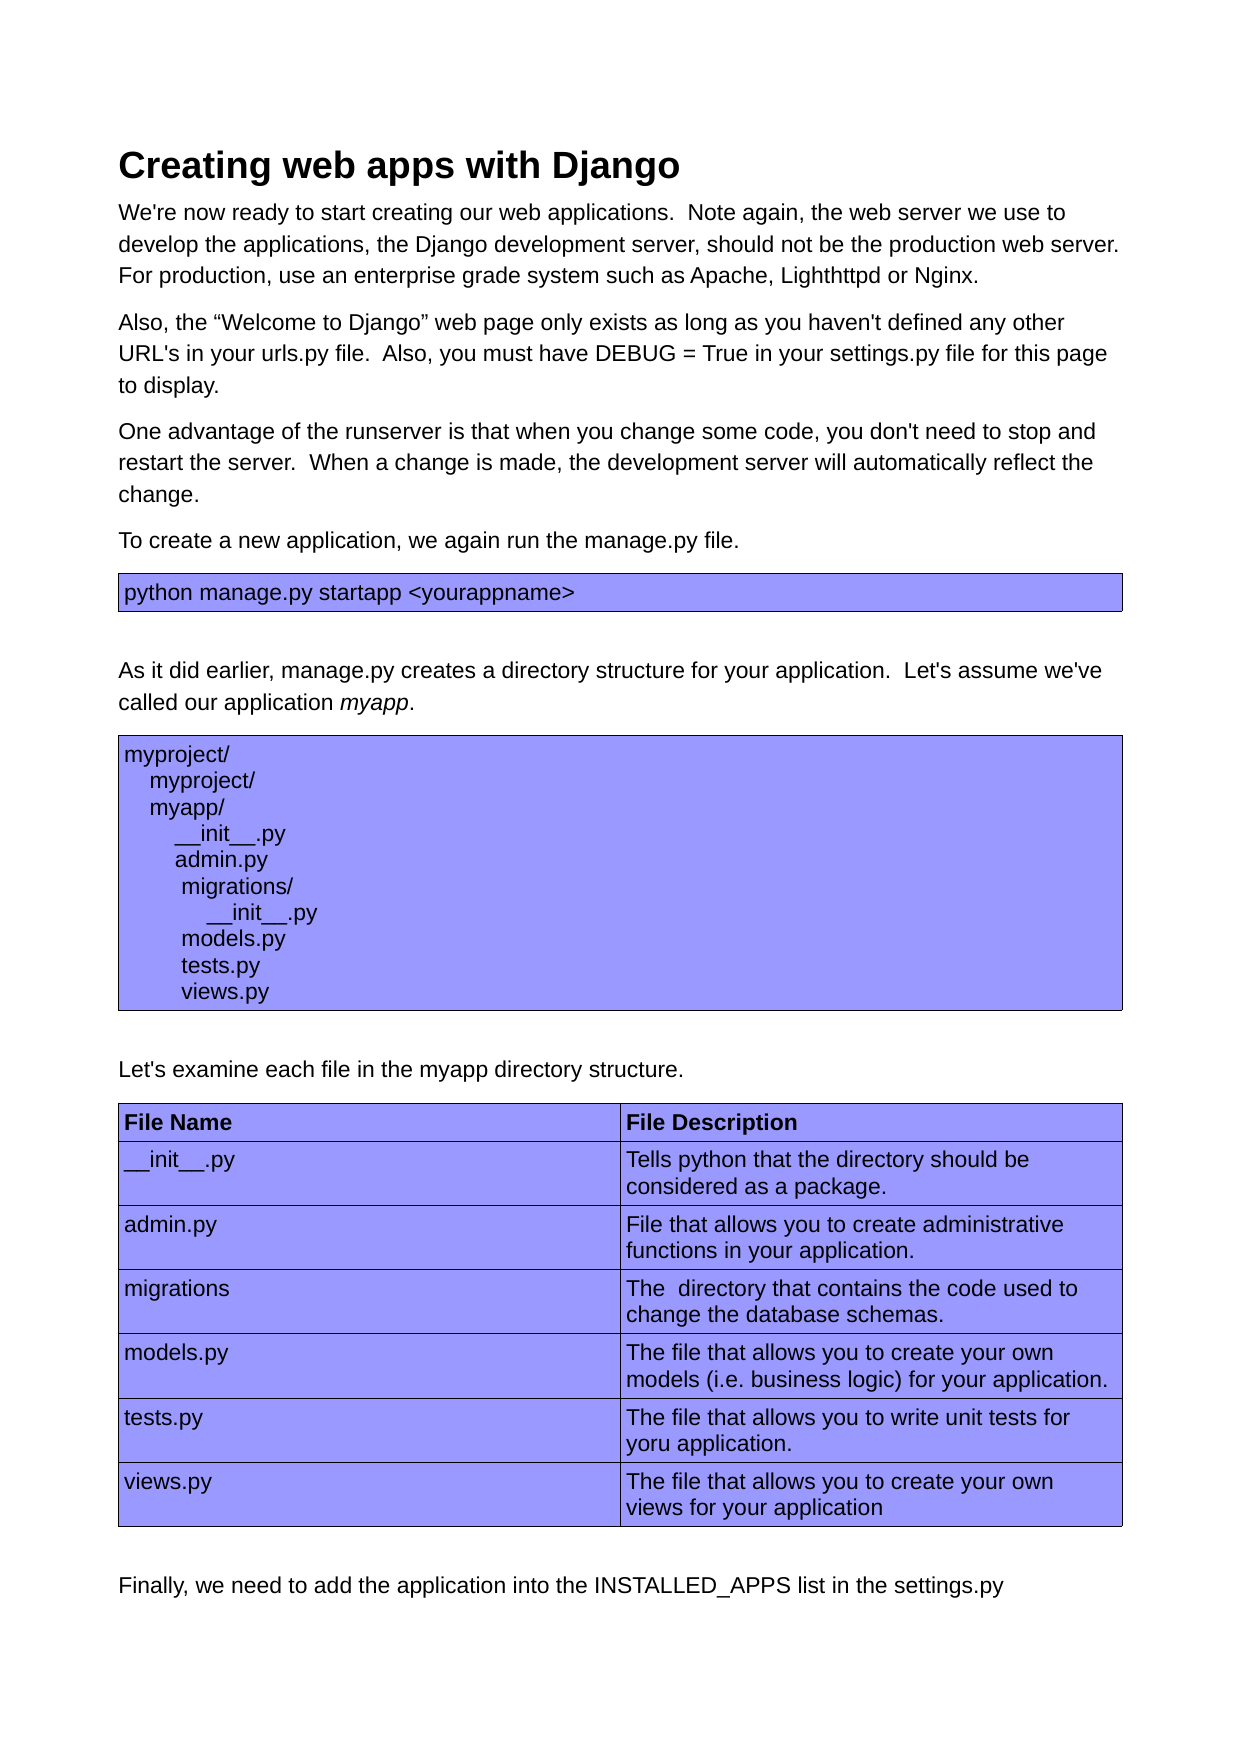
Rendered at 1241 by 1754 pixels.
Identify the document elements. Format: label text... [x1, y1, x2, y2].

table_cell The directory that contains the code used to change the database schemas. [621, 1270, 1122, 1333]
table_cell views.py [119, 1463, 620, 1526]
table_cell File that allows you to create administrative functions in your application. [621, 1206, 1122, 1269]
table_header python manage.py startapp <yourappname> [119, 574, 1122, 611]
text We're now ready to start creating our web applications. Note again, the web server we use to develop the applications, the Django development server, should not be the production web server. For production, use an enterprise grade system such as Apache, Lighthttpd or Nginx. [118, 199, 1122, 289]
table_cell Tells python that the directory should be considered as a package. [621, 1142, 1122, 1205]
table_header myproject/ myproject/ myapp/ __init__.py admin.py migrations/ __init__.py models.py tests.py views.py [119, 736, 1122, 1010]
table_cell The file that allows you to write unit tests for yoru application. [621, 1399, 1122, 1462]
table_header File Description [621, 1104, 1122, 1141]
text As it did earlier, manage.py creates a directory structure for your application. Let's assume we've called our application myapp. [118, 657, 1122, 715]
table_cell models.py [119, 1334, 620, 1398]
text Finally, we need to add the application into the INSTALLED_APPS list in the settings.py [118, 1572, 1122, 1599]
table_cell admin.py [119, 1206, 620, 1269]
table_cell __init__.py [119, 1142, 620, 1205]
table_cell The file that allows you to create your own models (i.e. business logic) for your application. [621, 1334, 1122, 1398]
text To create a new application, we again run the manage.py file. [118, 527, 1122, 553]
subtitle Creating web apps with Django [118, 143, 1122, 187]
table_cell The file that allows you to create your own views for your application [621, 1463, 1122, 1526]
table_cell migrations [119, 1270, 620, 1333]
table_cell tests.py [119, 1399, 620, 1462]
text One advantage of the runserver is that when you change some code, you don't need to stop and restart the server. When a change is made, the development server will automatically reflect the change. [118, 418, 1122, 507]
table_header File Name [119, 1104, 620, 1141]
text Let's examine each file in the myapp directory structure. [118, 1056, 1122, 1083]
text Also, the “Welcome to Django” web page only exists as long as you haven't defined any other URL's in your urls.py file. Also, you must have DEBUG = True in your settings.py file for this page to display. [118, 308, 1122, 398]
